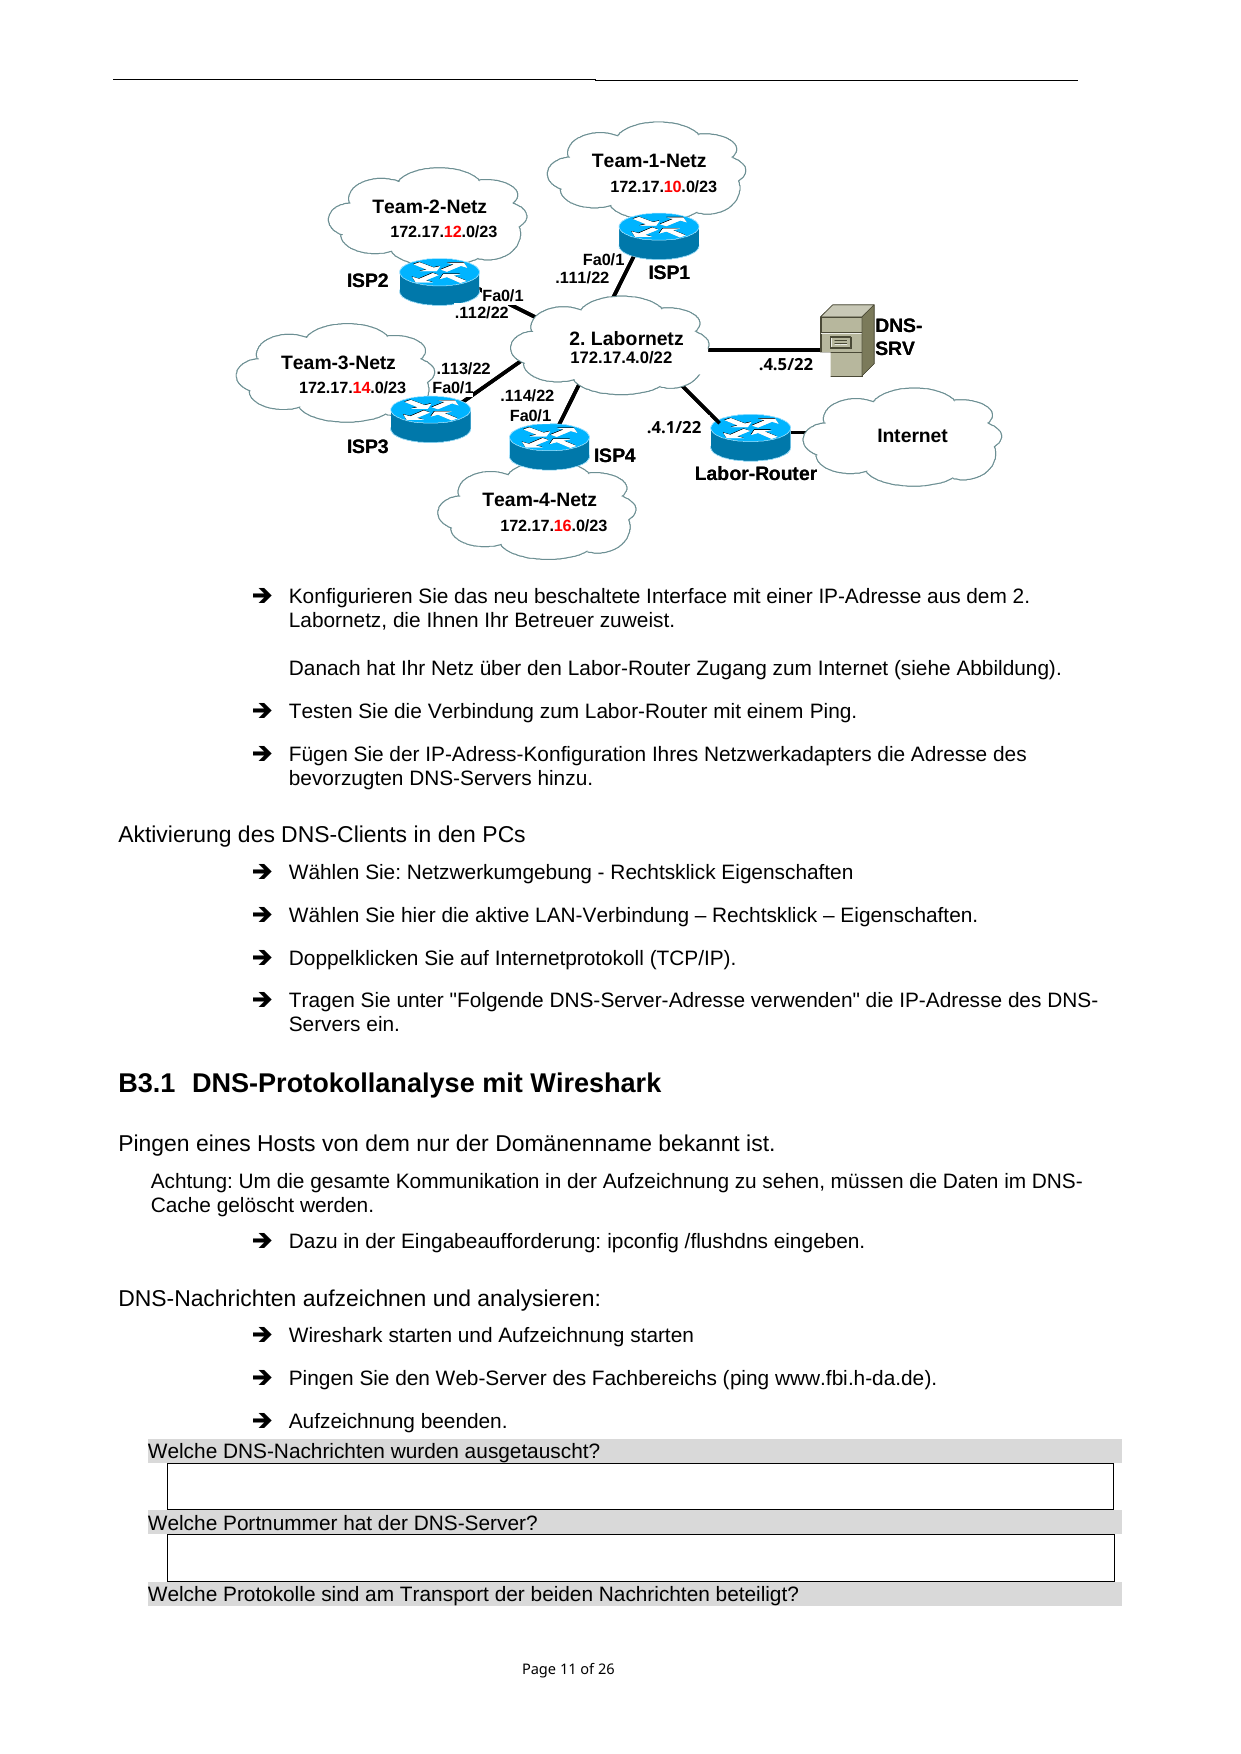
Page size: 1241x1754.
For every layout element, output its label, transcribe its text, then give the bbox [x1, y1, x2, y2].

list Wählen Sie: Netzwerkumgebung - Rechtsklick Eigenschaften [251, 860, 1122, 884]
list Wireshark starten und Aufzeichnung starten [251, 1323, 1122, 1347]
text Welche Portnummer hat der DNS-Server? [148, 1510, 1122, 1534]
list Aufzeichnung beenden. [251, 1409, 1122, 1433]
list Doppelklicken Sie auf Internetprotokoll (TCP/IP). [251, 945, 1122, 969]
list Konfigurieren Sie das neu beschaltete Interface mit einer IP-Adresse aus dem 2. Labornetz, die Ihnen Ihr Betreuer zuweist. Danach hat Ihr Netz über den Labor-Router Zugang zum Internet (siehe Abbildung). [251, 584, 1122, 680]
list Fügen Sie der IP-Adress-Konfiguration Ihres Netzwerkadapters die Adresse des bevorzugten DNS-Servers hinzu. [251, 742, 1122, 789]
subtitle Aktivierung des DNS-Clients in den PCs [118, 821, 1122, 847]
table_header [168, 1535, 1114, 1581]
text Welche DNS-Nachrichten wurden ausgetauscht? [148, 1439, 1122, 1463]
subtitle DNS-Nachrichten aufzeichnen und analysieren: [118, 1284, 1122, 1311]
list Dazu in der Eingabeaufforderung: ipconfig /flushdns eingeben. [251, 1229, 1122, 1253]
list Wählen Sie hier die aktive LAN-Verbindung – Rechtsklick – Eigenschaften. [251, 902, 1122, 927]
table_header [168, 1464, 1113, 1509]
list Testen Sie die Verbindung zum Labor-Router mit einem Ping. [251, 699, 1122, 723]
subtitle Pingen eines Hosts von dem nur der Domänenname bekannt ist. [118, 1130, 1122, 1156]
list Pingen Sie den Web-Server des Fachbereichs (ping www.fbi.h-da.de). [251, 1366, 1122, 1390]
subtitle B3.1 DNS-Protokollanalyse mit Wireshark [118, 1067, 1122, 1099]
list Tragen Sie unter "Folgende DNS-Server-Adresse verwenden" die IP-Adresse des DNS-Servers ein. [251, 988, 1122, 1036]
text Achtung: Um die gesamte Kommunikation in der Aufzeichnung zu sehen, müssen die Daten im DNS-Cache gelöscht werden. [151, 1169, 1122, 1217]
text Welche Protokolle sind am Transport der beiden Nachrichten beteiligt? [148, 1582, 1122, 1606]
